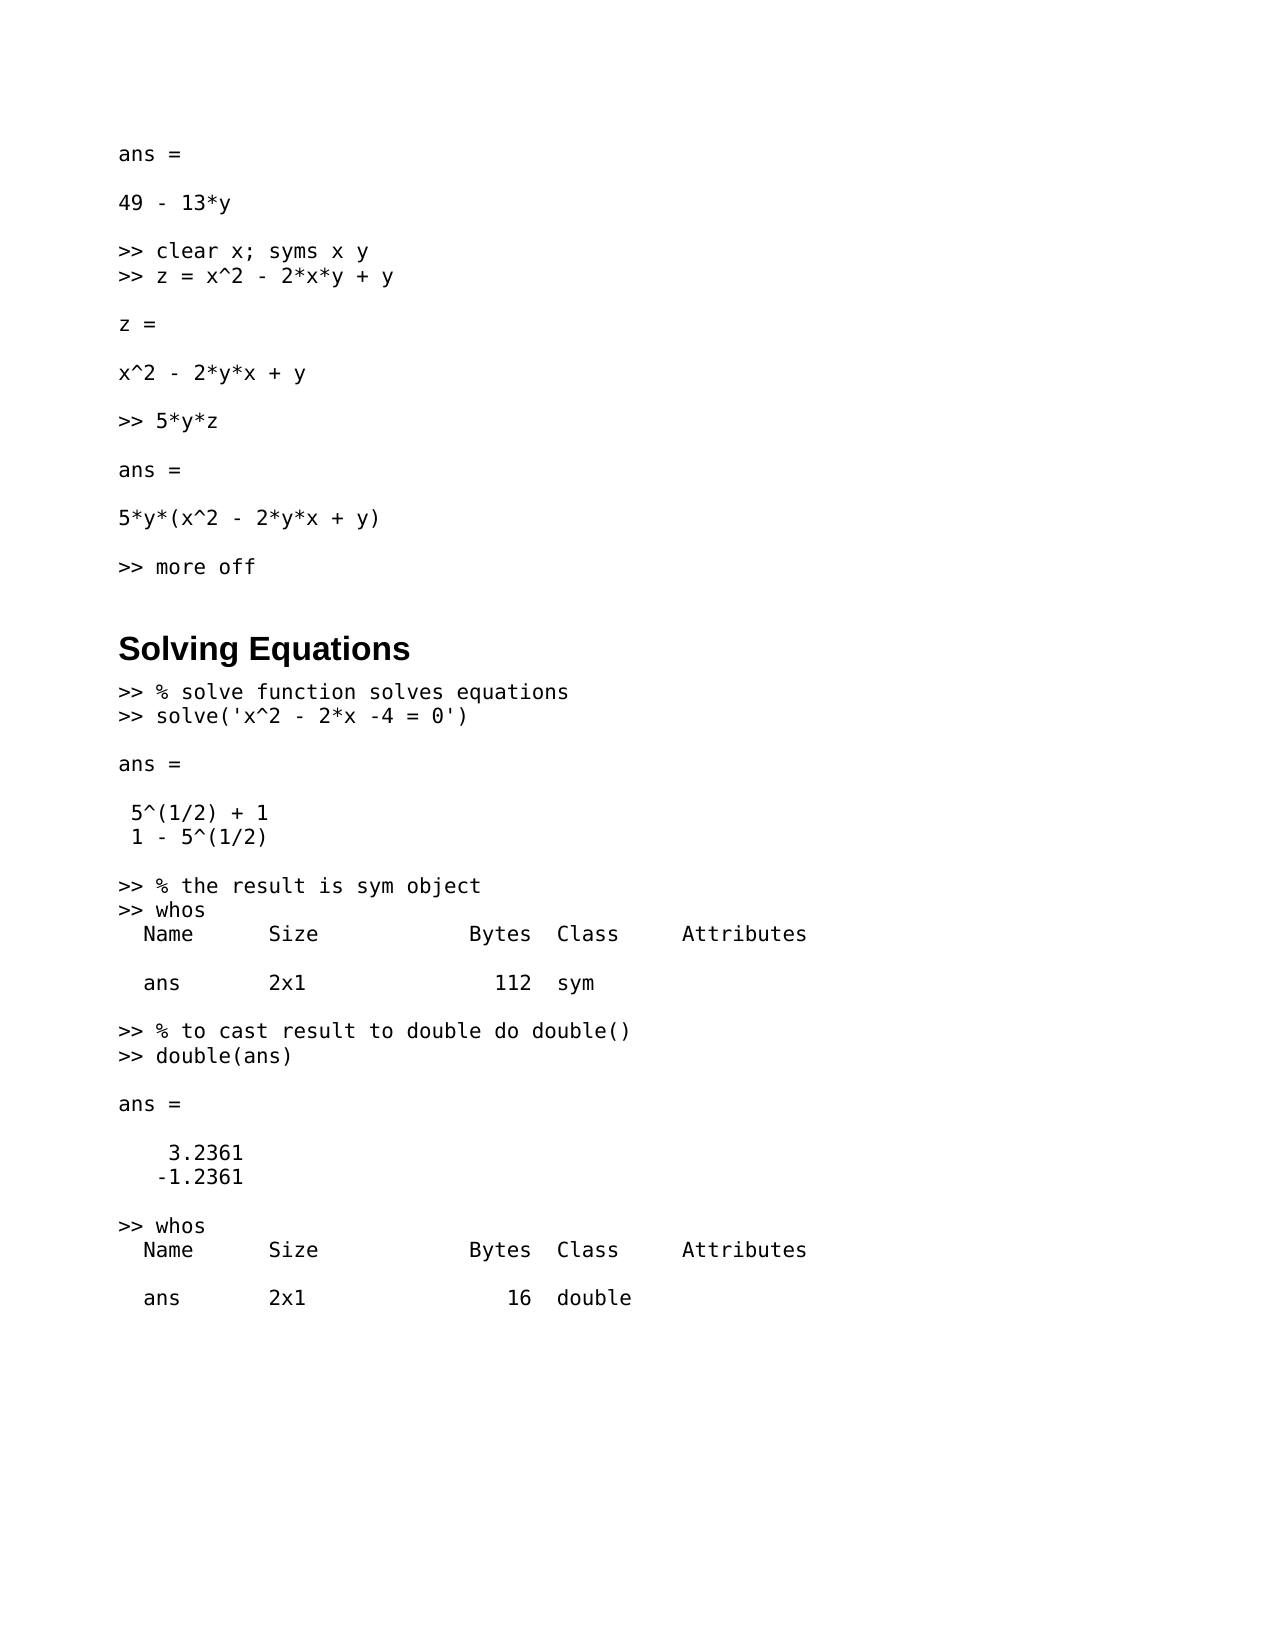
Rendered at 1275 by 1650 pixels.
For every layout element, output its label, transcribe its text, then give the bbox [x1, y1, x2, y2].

text >> double(ans) [118, 1044, 1157, 1068]
text ans = [118, 752, 1157, 777]
text 5^(1/2) + 1 [118, 801, 1157, 825]
text >> solve('x^2 - 2*x -4 = 0') [118, 704, 1157, 728]
text 49 - 13*y [118, 191, 1157, 215]
text 1 - 5^(1/2) [118, 825, 1157, 849]
text >> % the result is sym object [118, 874, 1157, 898]
text >> whos [118, 898, 1157, 922]
text x^2 - 2*y*x + y [118, 361, 1157, 385]
text >> 5*y*z [118, 409, 1157, 434]
subtitle Solving Equations [118, 628, 1157, 667]
text Name Size Bytes Class Attributes [118, 922, 1157, 947]
text 3.2361 [118, 1141, 1157, 1165]
text >> % solve function solves equations [118, 680, 1157, 704]
text >> % to cast result to double do double() [118, 1019, 1157, 1044]
text z = [118, 312, 1157, 337]
text >> whos [118, 1214, 1157, 1238]
text ans 2x1 112 sym [118, 971, 1157, 995]
text >> more off [118, 555, 1157, 579]
text ans = [118, 1092, 1157, 1117]
text ans = [118, 458, 1157, 482]
text Name Size Bytes Class Attributes [118, 1238, 1157, 1262]
text ans 2x1 16 double [118, 1286, 1157, 1311]
text 5*y*(x^2 - 2*y*x + y) [118, 506, 1157, 531]
text >> z = x^2 - 2*x*y + y [118, 264, 1157, 288]
text >> clear x; syms x y [118, 239, 1157, 264]
text ans = [118, 142, 1157, 167]
text -1.2361 [118, 1165, 1157, 1189]
